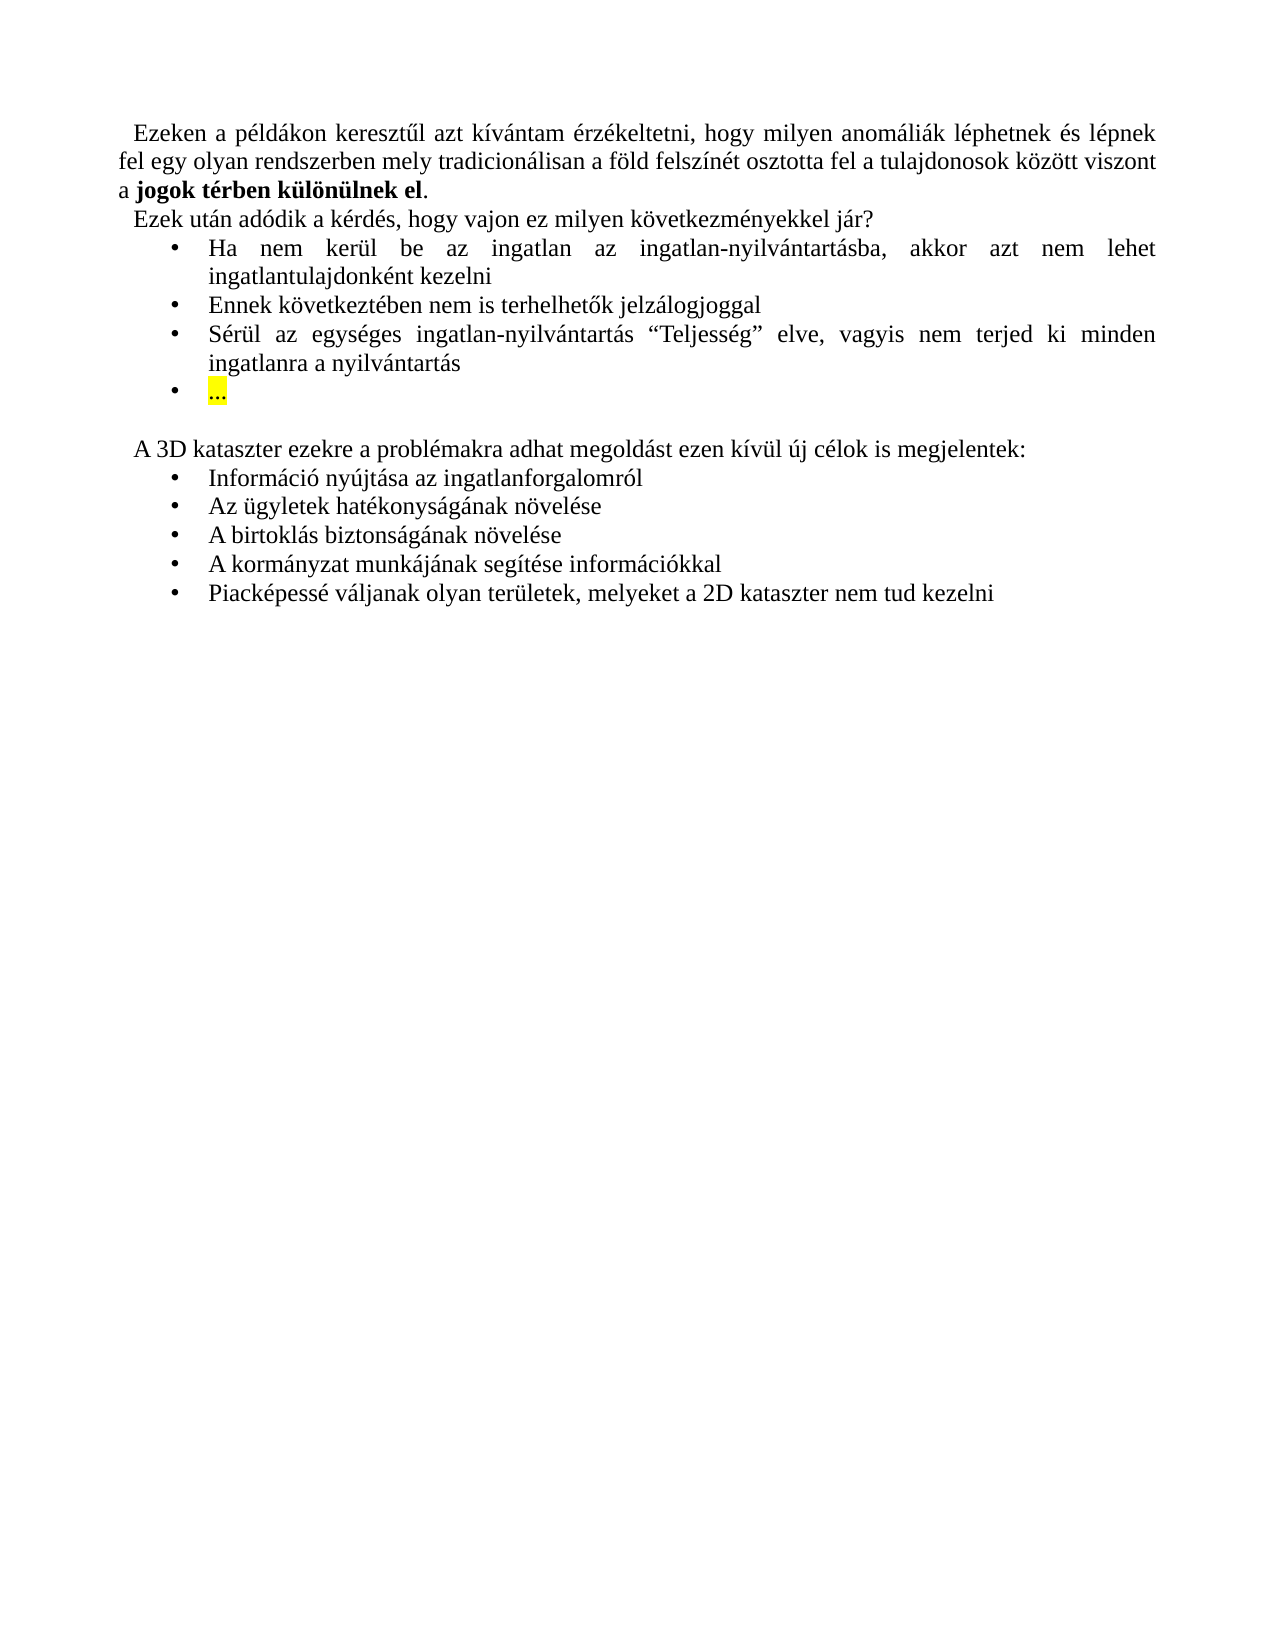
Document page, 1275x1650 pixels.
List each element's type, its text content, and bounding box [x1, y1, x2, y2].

list A birtoklás biztonságának növelése [171, 520, 1157, 549]
list Információ nyújtása az ingatlanforgalomról [171, 463, 1157, 491]
list ... [171, 376, 1157, 405]
list Ha nem kerül be az ingatlan az ingatlan-nyilvántartásba, akkor azt nem lehet ingatlantulajdonként kezelni [171, 233, 1157, 290]
list Sérül az egységes ingatlan-nyilvántartás “Teljesség” elve, vagyis nem terjed ki minden ingatlanra a nyilvántartás [171, 319, 1157, 376]
list A kormányzat munkájának segítése információkkal [171, 549, 1157, 578]
text A 3D kataszter ezekre a problémakra adhat megoldást ezen kívül új célok is megjelentek: [118, 434, 1157, 463]
list Piacképessé váljanak olyan területek, melyeket a 2D kataszter nem tud kezelni [171, 578, 1157, 606]
text Ezeken a példákon keresztűl azt kívántam érzékeltetni, hogy milyen anomáliák léphetnek és lépnek fel egy olyan rendszerben mely tradicionálisan a föld felszínét osztotta fel a tulajdonosok között viszont a jogok térben különülnek el. [118, 118, 1157, 204]
list Az ügyletek hatékonyságának növelése [171, 491, 1157, 520]
text Ezek után adódik a kérdés, hogy vajon ez milyen következményekkel jár? [118, 204, 1157, 233]
list Ennek következtében nem is terhelhetők jelzálogjoggal [171, 290, 1157, 319]
